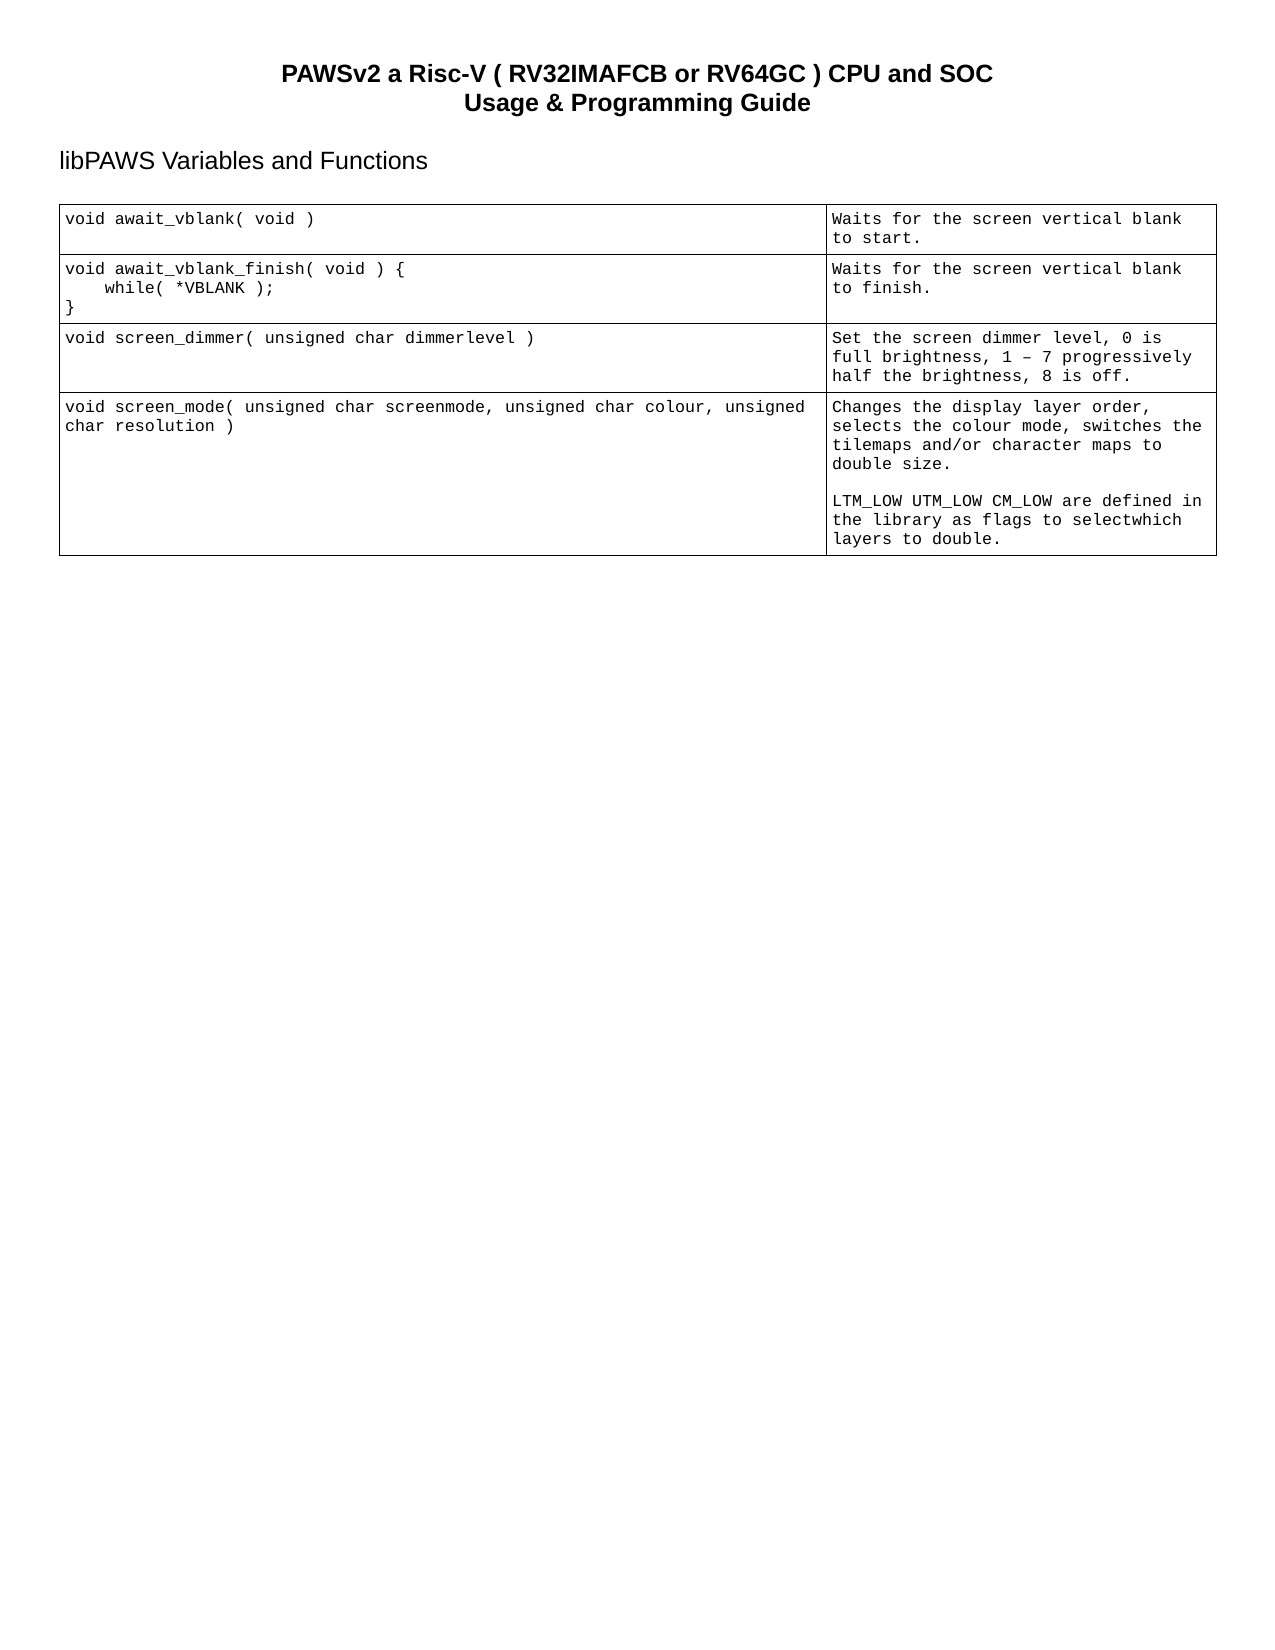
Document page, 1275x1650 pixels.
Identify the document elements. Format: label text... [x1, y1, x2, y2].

table_cell void screen_dimmer( unsigned char dimmerlevel ) [60, 324, 826, 392]
table_cell Changes the display layer order, selects the colour mode, switches the tilemaps and/or character maps to double size. LTM_LOW UTM_LOW CM_LOW are defined in the library as flags to selectwhich layers to double. [827, 393, 1216, 555]
table_cell void screen_mode( unsigned char screenmode, unsigned char colour, unsigned char resolution ) [60, 393, 826, 555]
table_cell Waits for the screen vertical blank to finish. [827, 255, 1216, 323]
table_cell void await_vblank_finish( void ) { while( *VBLANK ); } [60, 255, 826, 323]
table_cell Set the screen dimmer level, 0 is full brightness, 1 – 7 progressively half the brightness, 8 is off. [827, 324, 1216, 392]
table_header Waits for the screen vertical blank to start. [827, 205, 1216, 254]
text libPAWS Variables and Functions [59, 146, 1216, 175]
table_header void await_vblank( void ) [60, 205, 826, 254]
